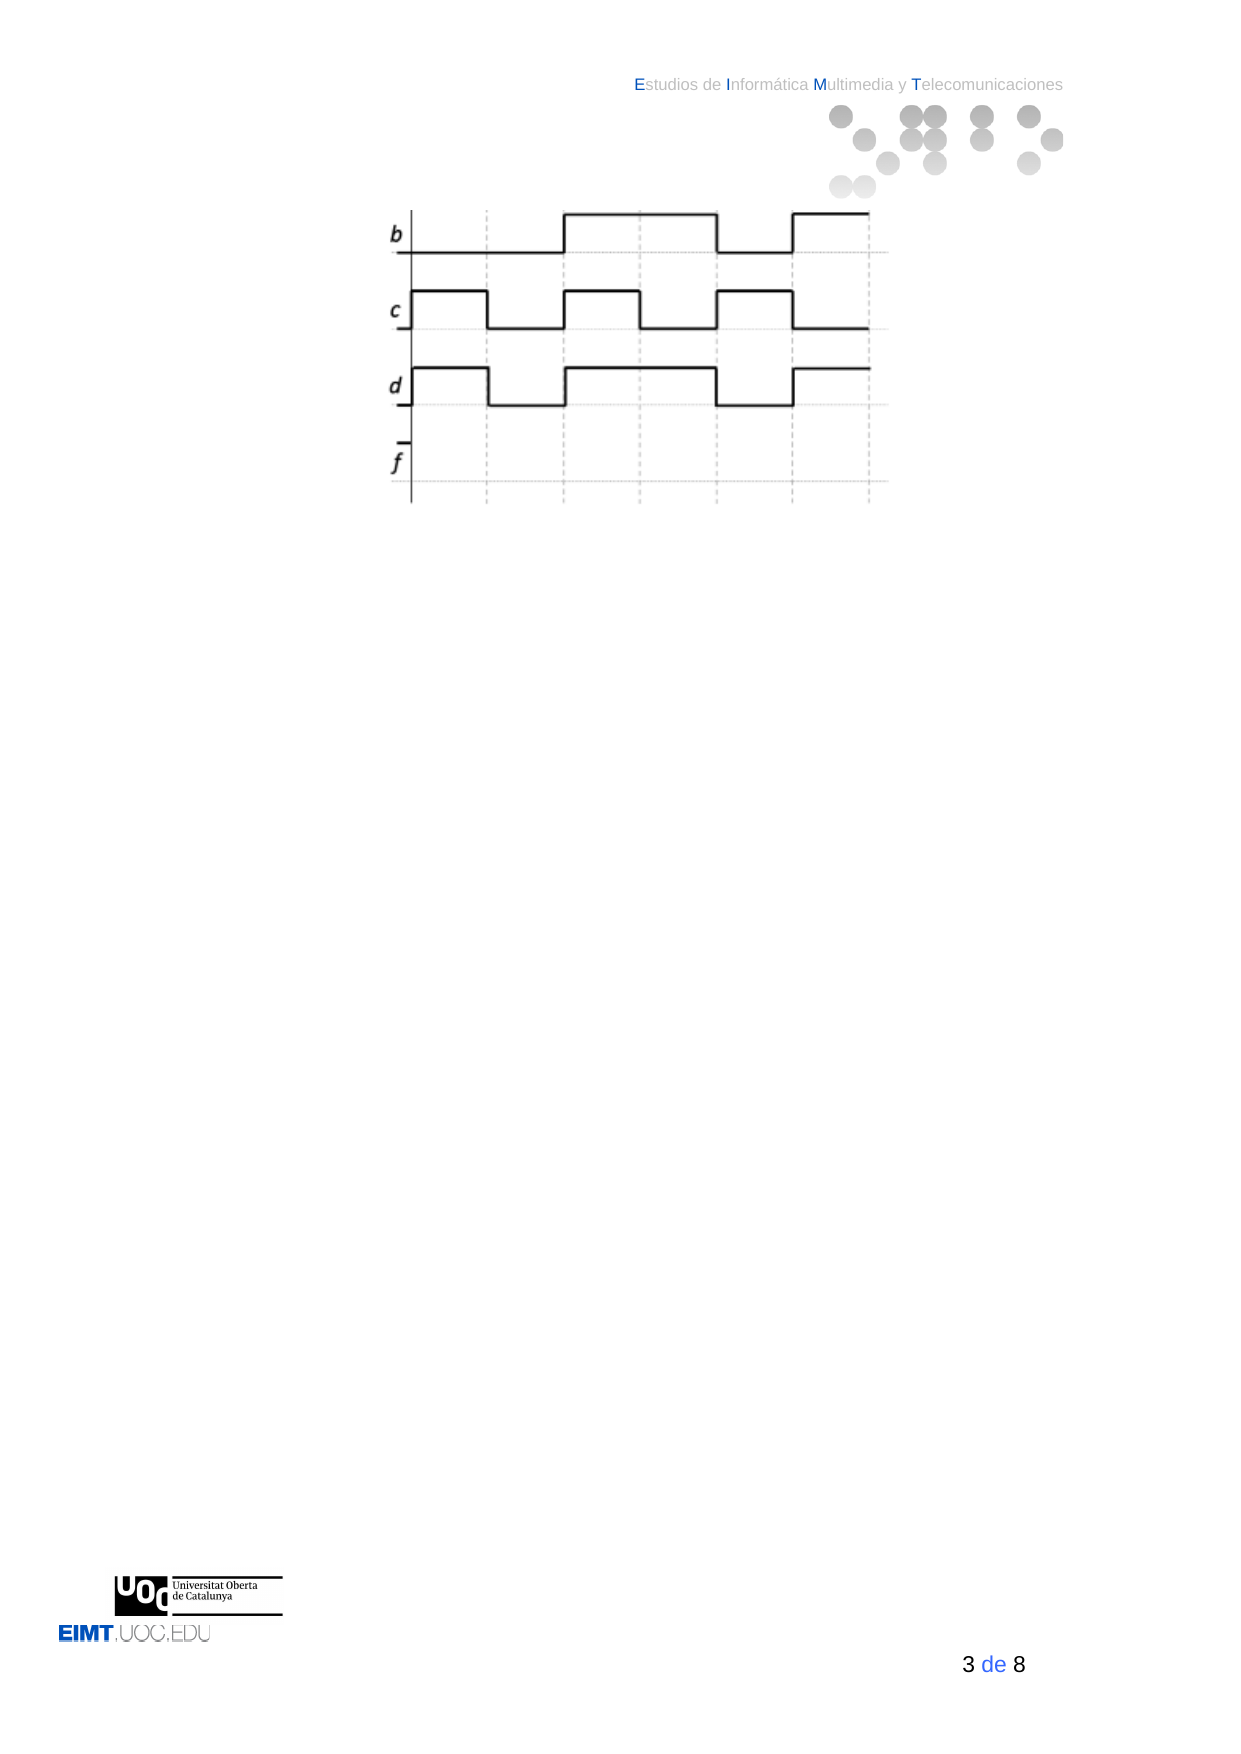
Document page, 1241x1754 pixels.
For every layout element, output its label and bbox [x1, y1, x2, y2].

picture [378, 94, 1064, 512]
picture [59, 1567, 285, 1642]
